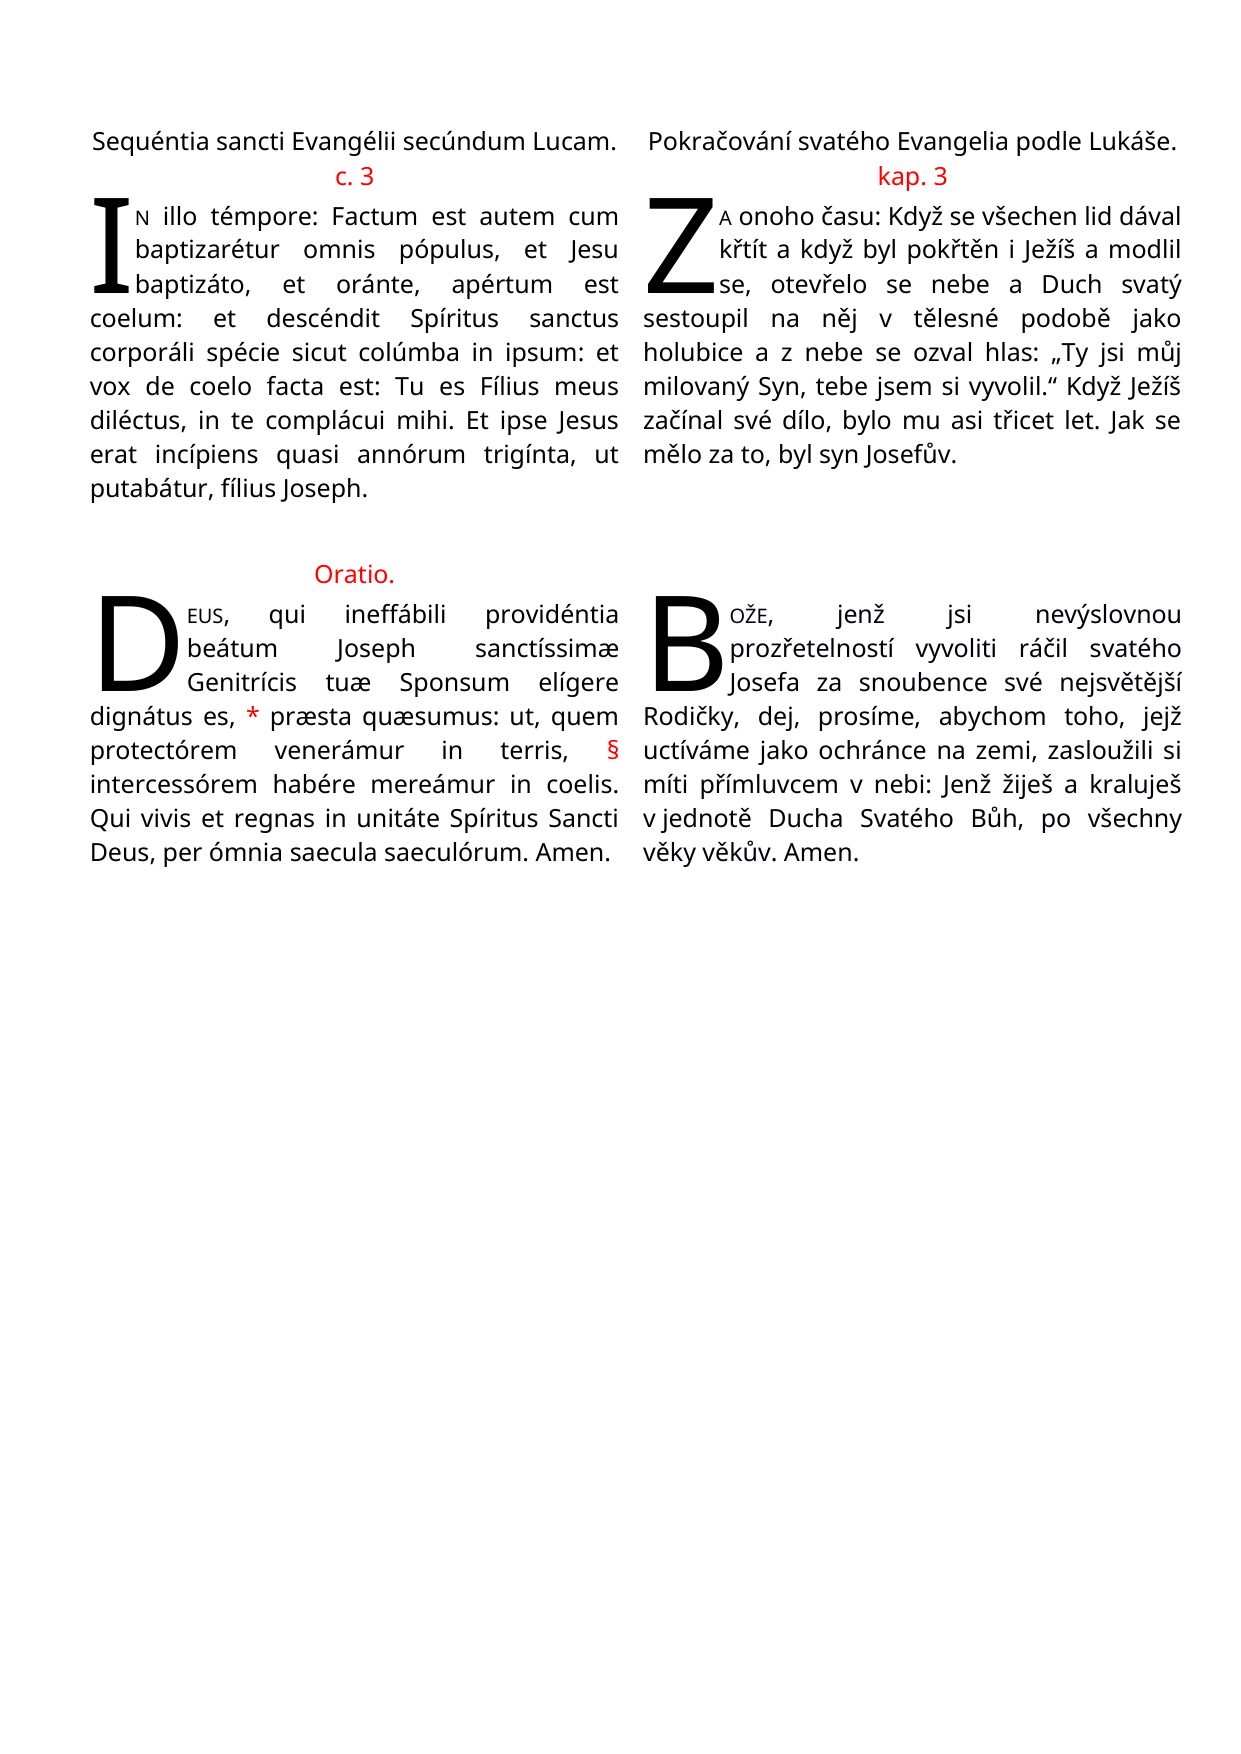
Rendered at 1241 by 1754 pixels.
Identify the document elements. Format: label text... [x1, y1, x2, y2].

table_cell Bože, jenž jsi nevýslovnou prozřetelností vyvoliti ráčil svatého Josefa za snoubence své nejsvětější Rodičky, dej, prosíme, abychom toho, jejž uctíváme jako ochránce na zemi, zasloužili si míti přímluvcem v nebi: Jenž žiješ a kraluješ v jednotě Ducha Svatého Bůh, po všechny věky věkův. Amen. [631, 551, 1194, 915]
table_cell Pokračování svatého Evangelia podle Lukáše. kap. 3 Za onoho času: Když se všechen lid dával křtít a když byl pokřtěn i Ježíš a modlil se, otevřelo se nebe a Duch svatý sestoupil na něj v tělesné podobě jako holubice a z nebe se ozval hlas: „Ty jsi můj milovaný Syn, tebe jsem si vyvolil.“ Když Ježíš začínal své dílo, bylo mu asi třicet let. Jak se mělo za to, byl syn Josefův. [631, 118, 1194, 551]
table_cell Oratio. Deus, qui ineffábili providéntia beátum Joseph sanctíssimæ Genitrícis tuæ Sponsum elígere dignátus es, * præsta quæsumus: ut, quem protectórem venerámur in terris, § intercessórem habére mereámur in coelis. Qui vivis et regnas in unitáte Spíritus Sancti Deus, per ómnia saecula saeculórum. Amen. [78, 551, 631, 915]
table_cell Sequéntia sancti Evangélii secúndum Lucam. c. 3 In illo témpore: Factum est autem cum baptizarétur omnis pópulus, et Jesu baptizáto, et oránte, apértum est coelum: et descéndit Spíritus sanctus corporáli spécie sicut colúmba in ipsum: et vox de coelo facta est: Tu es Fílius meus diléctus, in te complácui mihi. Et ipse Jesus erat incípiens quasi annórum trigínta, ut putabátur, fílius Joseph. [78, 118, 631, 551]
